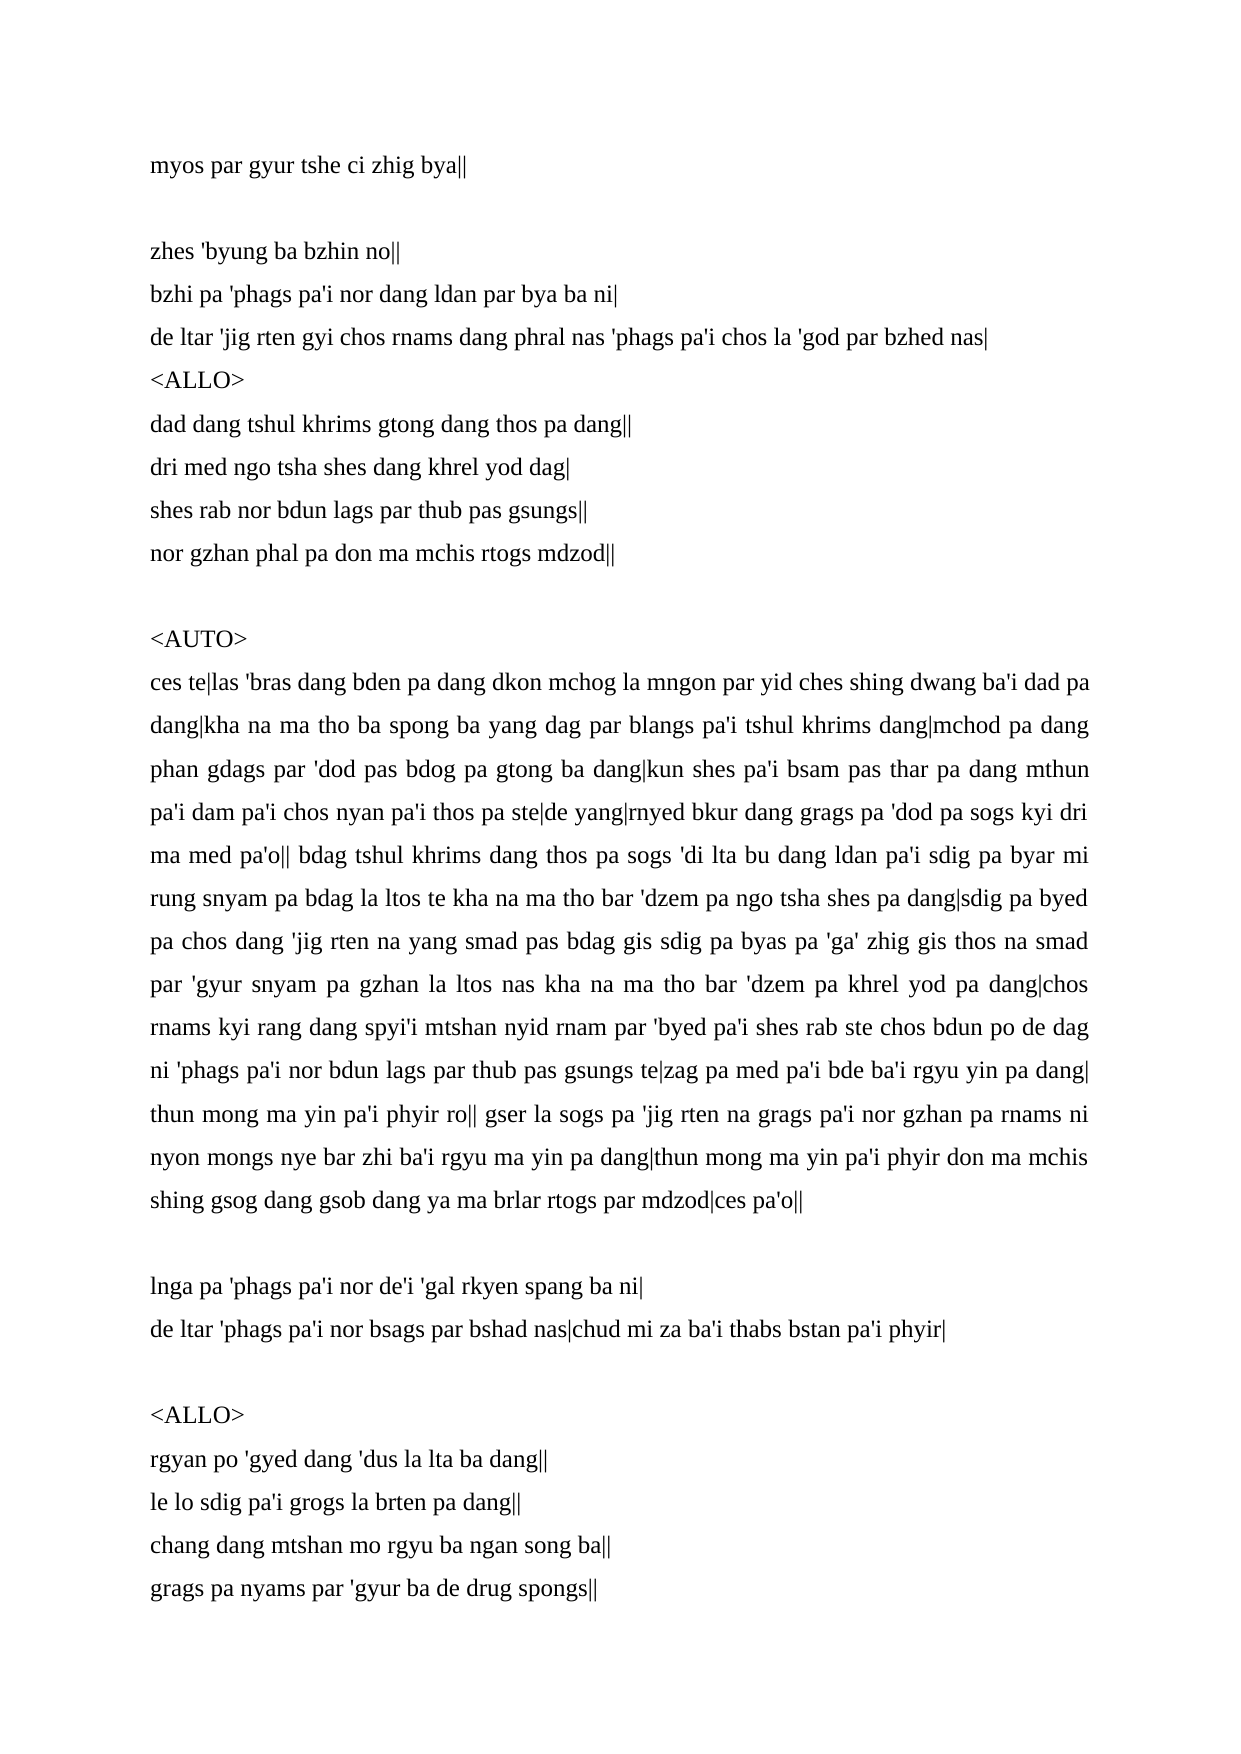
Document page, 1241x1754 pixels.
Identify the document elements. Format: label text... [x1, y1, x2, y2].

text le lo sdig pa'i grogs la brten pa dang|| [150, 1487, 1090, 1516]
text <ALLO> [150, 366, 1090, 394]
text shes rab nor bdun lags par thub pas gsungs|| [150, 495, 1090, 524]
text dri med ngo tsha shes dang khrel yod dag| [150, 452, 1090, 481]
text <AUTO> [150, 624, 1090, 653]
text grags pa nyams par 'gyur ba de drug spongs|| [150, 1573, 1090, 1602]
text bzhi pa 'phags pa'i nor dang ldan par bya ba ni| [150, 279, 1090, 308]
text ces te|las 'bras dang bden pa dang dkon mchog la mngon par yid ches shing dwang ba'i dad pa dang|kha na ma tho ba spong ba yang dag par blangs pa'i tshul khrims dang|mchod pa dang phan gdags par 'dod pas bdog pa gtong ba dang|kun shes pa'i bsam pas thar pa dang mthun pa'i dam pa'i chos nyan pa'i thos pa ste|de yang|rnyed bkur dang grags pa 'dod pa sogs kyi dri ma med pa'o|| bdag tshul khrims dang thos pa sogs 'di lta bu dang ldan pa'i sdig pa byar mi rung snyam pa bdag la ltos te kha na ma tho bar 'dzem pa ngo tsha shes pa dang|sdig pa byed pa chos dang 'jig rten na yang smad pas bdag gis sdig pa byas pa 'ga' zhig gis thos na smad par 'gyur snyam pa gzhan la ltos nas kha na ma tho bar 'dzem pa khrel yod pa dang|chos rnams kyi rang dang spyi'i mtshan nyid rnam par 'byed pa'i shes rab ste chos bdun po de dag ni 'phags pa'i nor bdun lags par thub pas gsungs te|zag pa med pa'i bde ba'i rgyu yin pa dang|thun mong ma yin pa'i phyir ro|| gser la sogs pa 'jig rten na grags pa'i nor gzhan pa rnams ni nyon mongs nye bar zhi ba'i rgyu ma yin pa dang|thun mong ma yin pa'i phyir don ma mchis shing gsog dang gsob dang ya ma brlar rtogs par mdzod|ces pa'o|| [150, 667, 1090, 1214]
text chang dang mtshan mo rgyu ba ngan song ba|| [150, 1530, 1090, 1559]
text myos par gyur tshe ci zhig bya|| [150, 150, 1090, 179]
text nor gzhan phal pa don ma mchis rtogs mdzod|| [150, 538, 1090, 567]
text rgyan po 'gyed dang 'dus la lta ba dang|| [150, 1444, 1090, 1472]
text de ltar 'jig rten gyi chos rnams dang phral nas 'phags pa'i chos la 'god par bzhed nas| [150, 322, 1090, 351]
text zhes 'byung ba bzhin no|| [150, 236, 1090, 265]
text de ltar 'phags pa'i nor bsags par bshad nas|chud mi za ba'i thabs bstan pa'i phyir| [150, 1314, 1090, 1343]
text lnga pa 'phags pa'i nor de'i 'gal rkyen spang ba ni| [150, 1271, 1090, 1300]
text dad dang tshul khrims gtong dang thos pa dang|| [150, 409, 1090, 437]
text <ALLO> [150, 1401, 1090, 1429]
